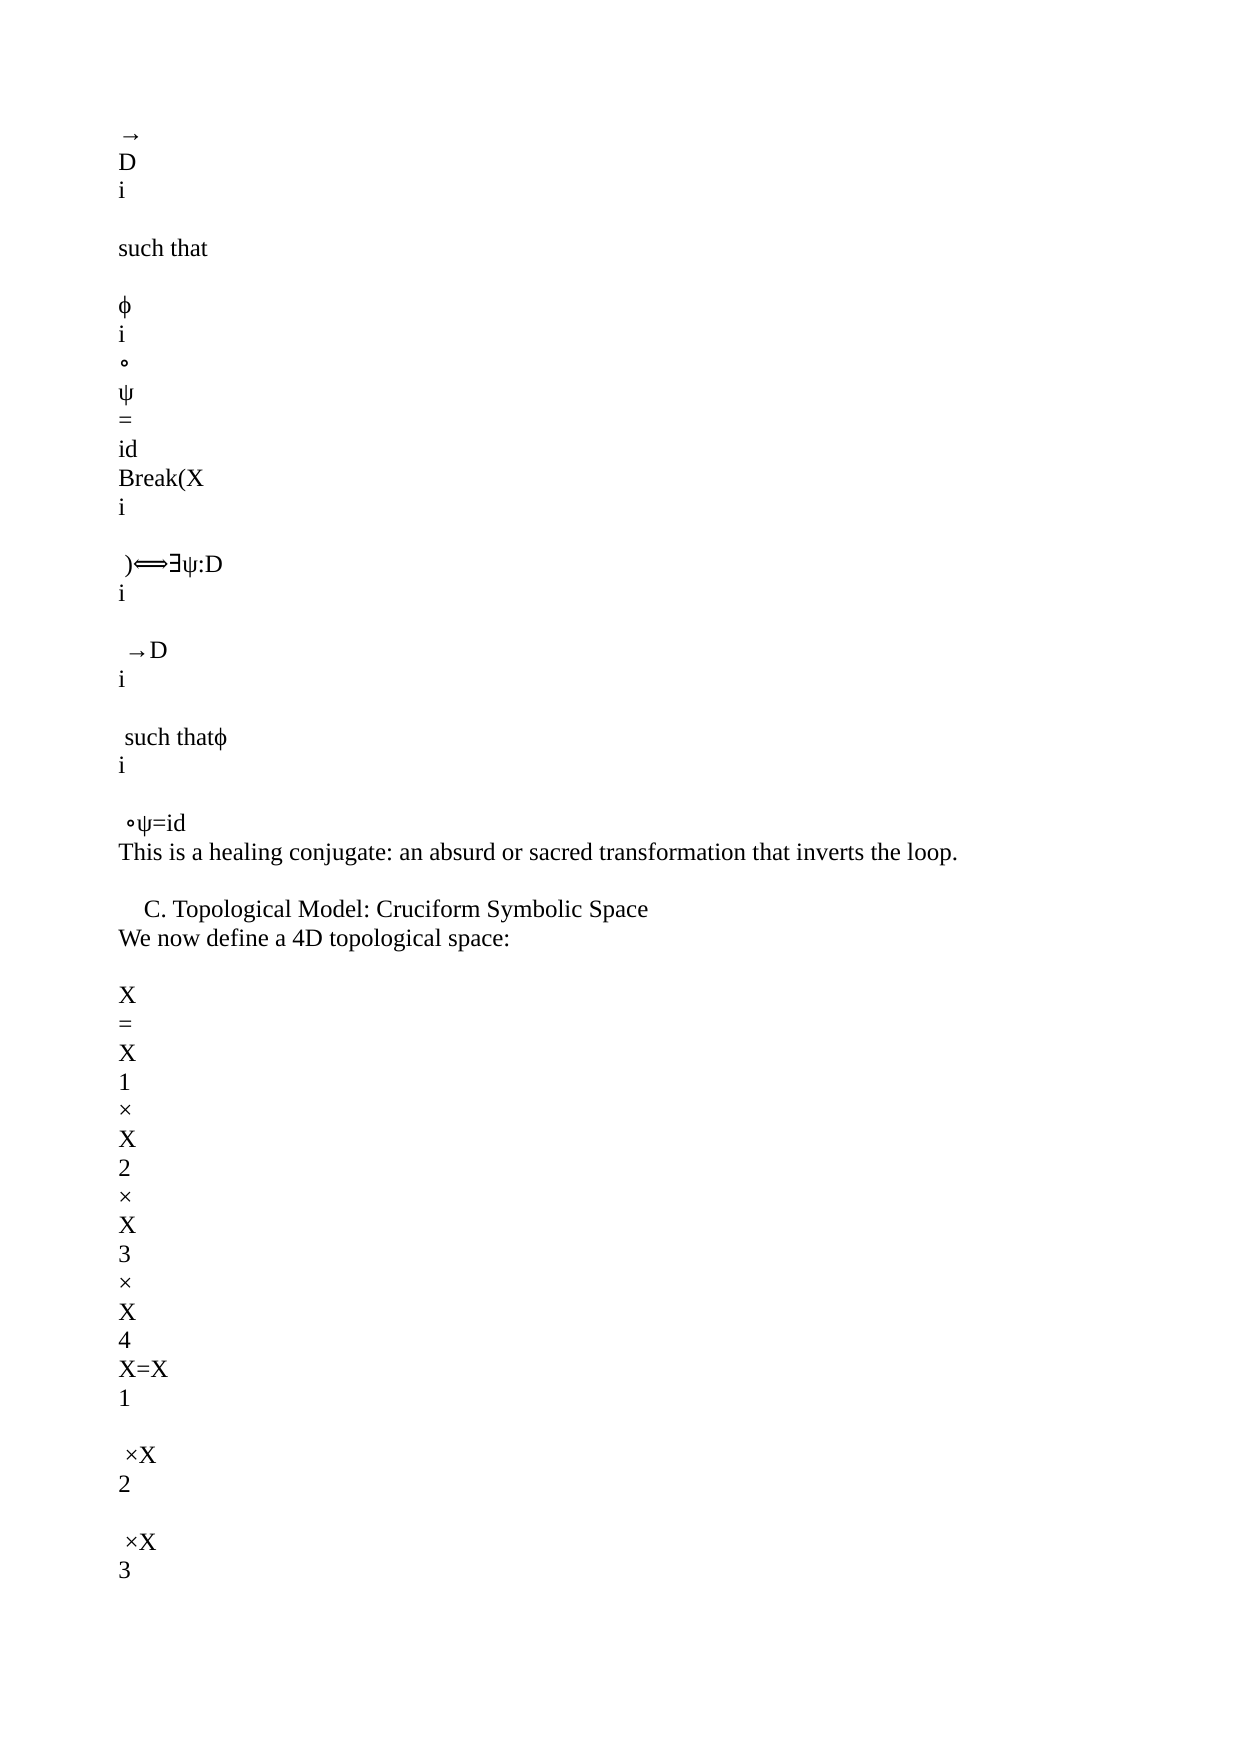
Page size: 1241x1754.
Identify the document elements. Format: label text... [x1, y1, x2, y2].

text X [118, 1038, 1122, 1067]
text 2 [118, 1153, 1122, 1182]
text X [118, 1124, 1122, 1153]
text ×X [118, 1441, 1122, 1469]
text i [118, 176, 1122, 204]
text × [118, 1182, 1122, 1211]
text i [118, 751, 1122, 779]
text 3 [118, 1556, 1122, 1584]
text Break(X [118, 463, 1122, 492]
text )⟺∃ψ:D [118, 549, 1122, 578]
text i [118, 319, 1122, 348]
text × [118, 1268, 1122, 1297]
text ×X [118, 1527, 1122, 1556]
text ​ [118, 1412, 1122, 1441]
text ϕ [118, 291, 1122, 319]
text i [118, 578, 1122, 607]
text X=X [118, 1354, 1122, 1383]
text X [118, 981, 1122, 1009]
text 3 [118, 1239, 1122, 1268]
text ∘ψ=id [118, 808, 1122, 837]
text such thatϕ [118, 722, 1122, 751]
text This is a healing conjugate: an absurd or sacred transformation that inverts the loop. [118, 837, 1122, 866]
text 1 [118, 1383, 1122, 1412]
text ​ [118, 607, 1122, 636]
text = [118, 406, 1122, 434]
text 1 [118, 1067, 1122, 1096]
text D [118, 147, 1122, 176]
text such that [118, 233, 1122, 262]
text ​ [118, 1498, 1122, 1527]
text ​ [118, 693, 1122, 722]
text i [118, 664, 1122, 693]
text ψ [118, 377, 1122, 406]
text X [118, 1297, 1122, 1326]
text ​ [118, 779, 1122, 808]
text 2 [118, 1469, 1122, 1498]
text × [118, 1096, 1122, 1124]
text ∘ [118, 348, 1122, 377]
text 4 [118, 1326, 1122, 1354]
text = [118, 1009, 1122, 1038]
text → [118, 118, 1122, 147]
text i [118, 492, 1122, 521]
text id [118, 434, 1122, 463]
text X [118, 1211, 1122, 1239]
text ​ [118, 1584, 1122, 1613]
text ​ [118, 521, 1122, 549]
text →D [118, 636, 1122, 664]
text We now define a 4D topological space: [118, 923, 1122, 952]
text 🧠 C. Topological Model: Cruciform Symbolic Space [118, 894, 1122, 923]
